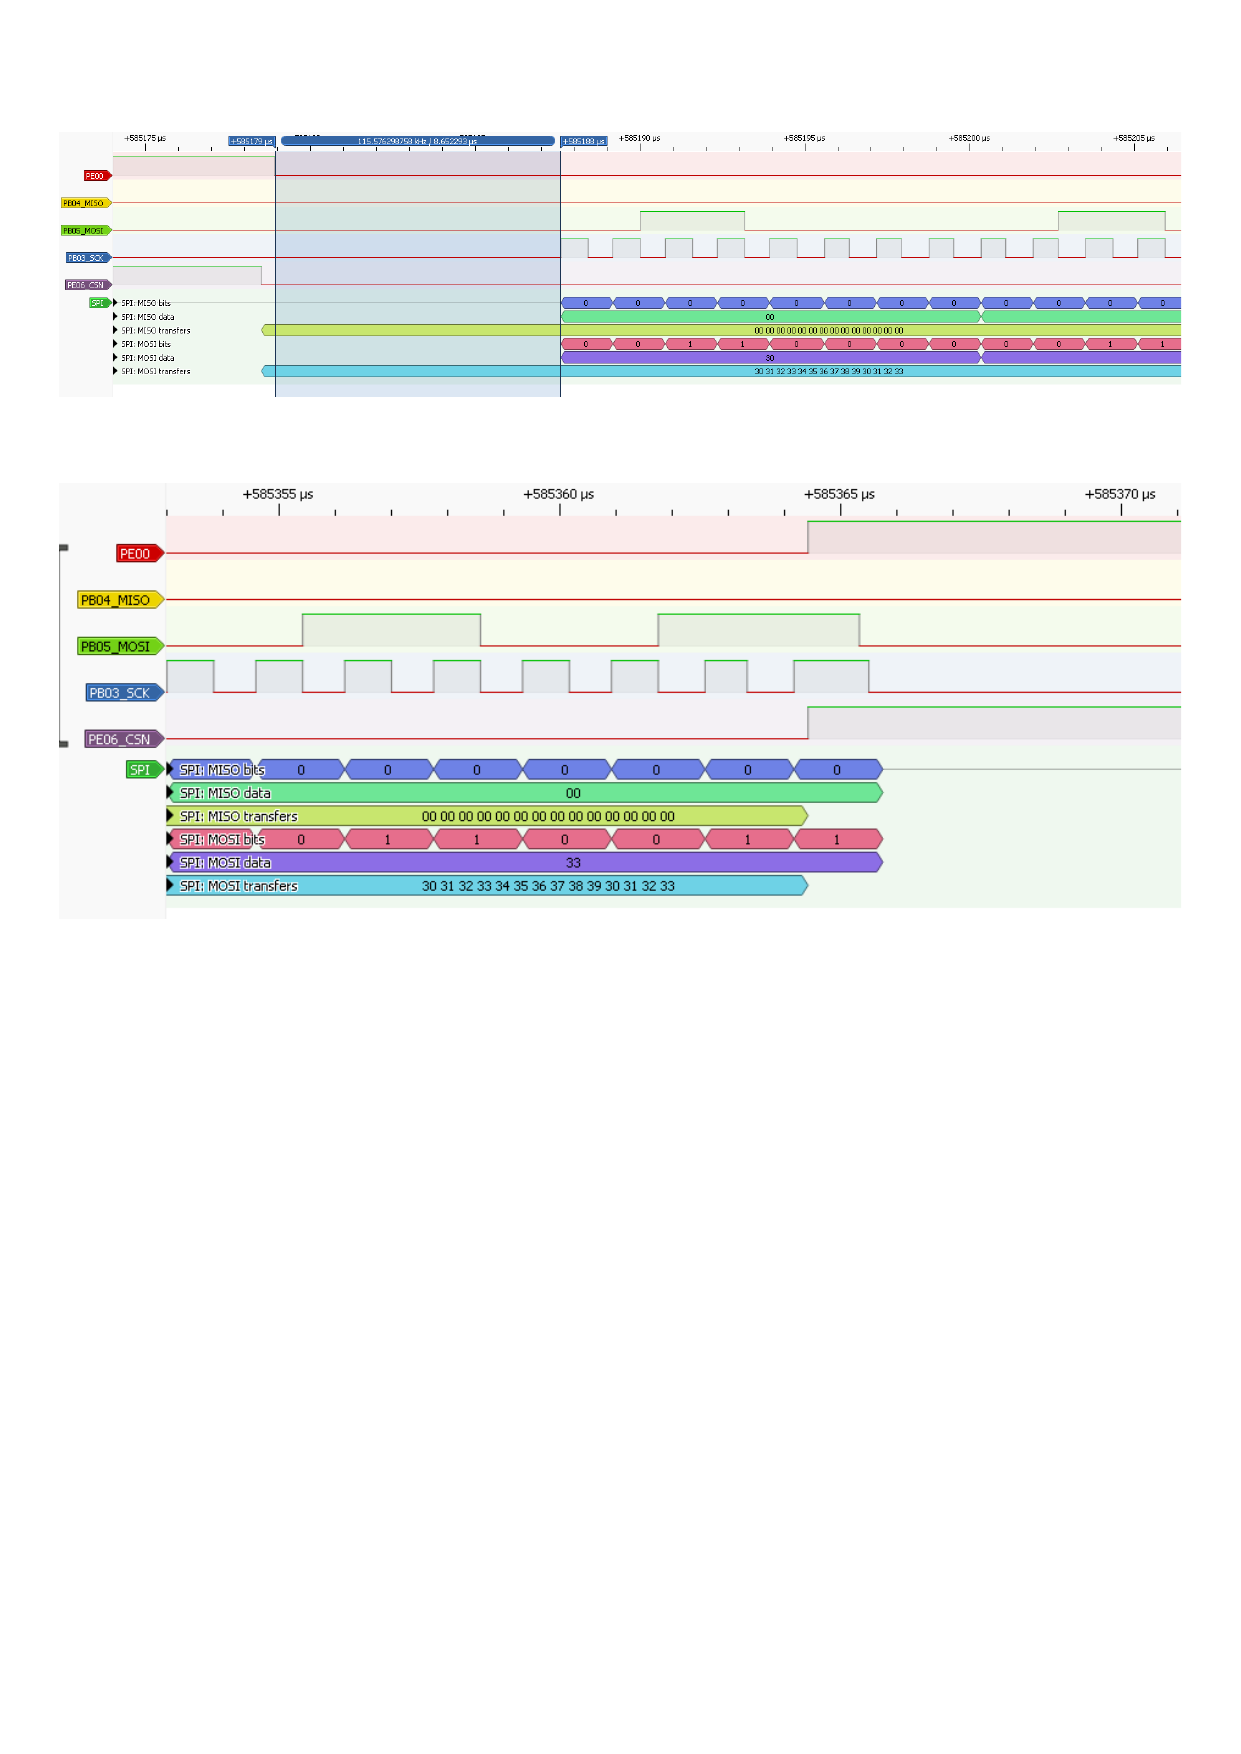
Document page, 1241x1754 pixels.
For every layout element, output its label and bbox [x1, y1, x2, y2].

picture [59, 483, 1182, 919]
picture [59, 132, 1182, 397]
